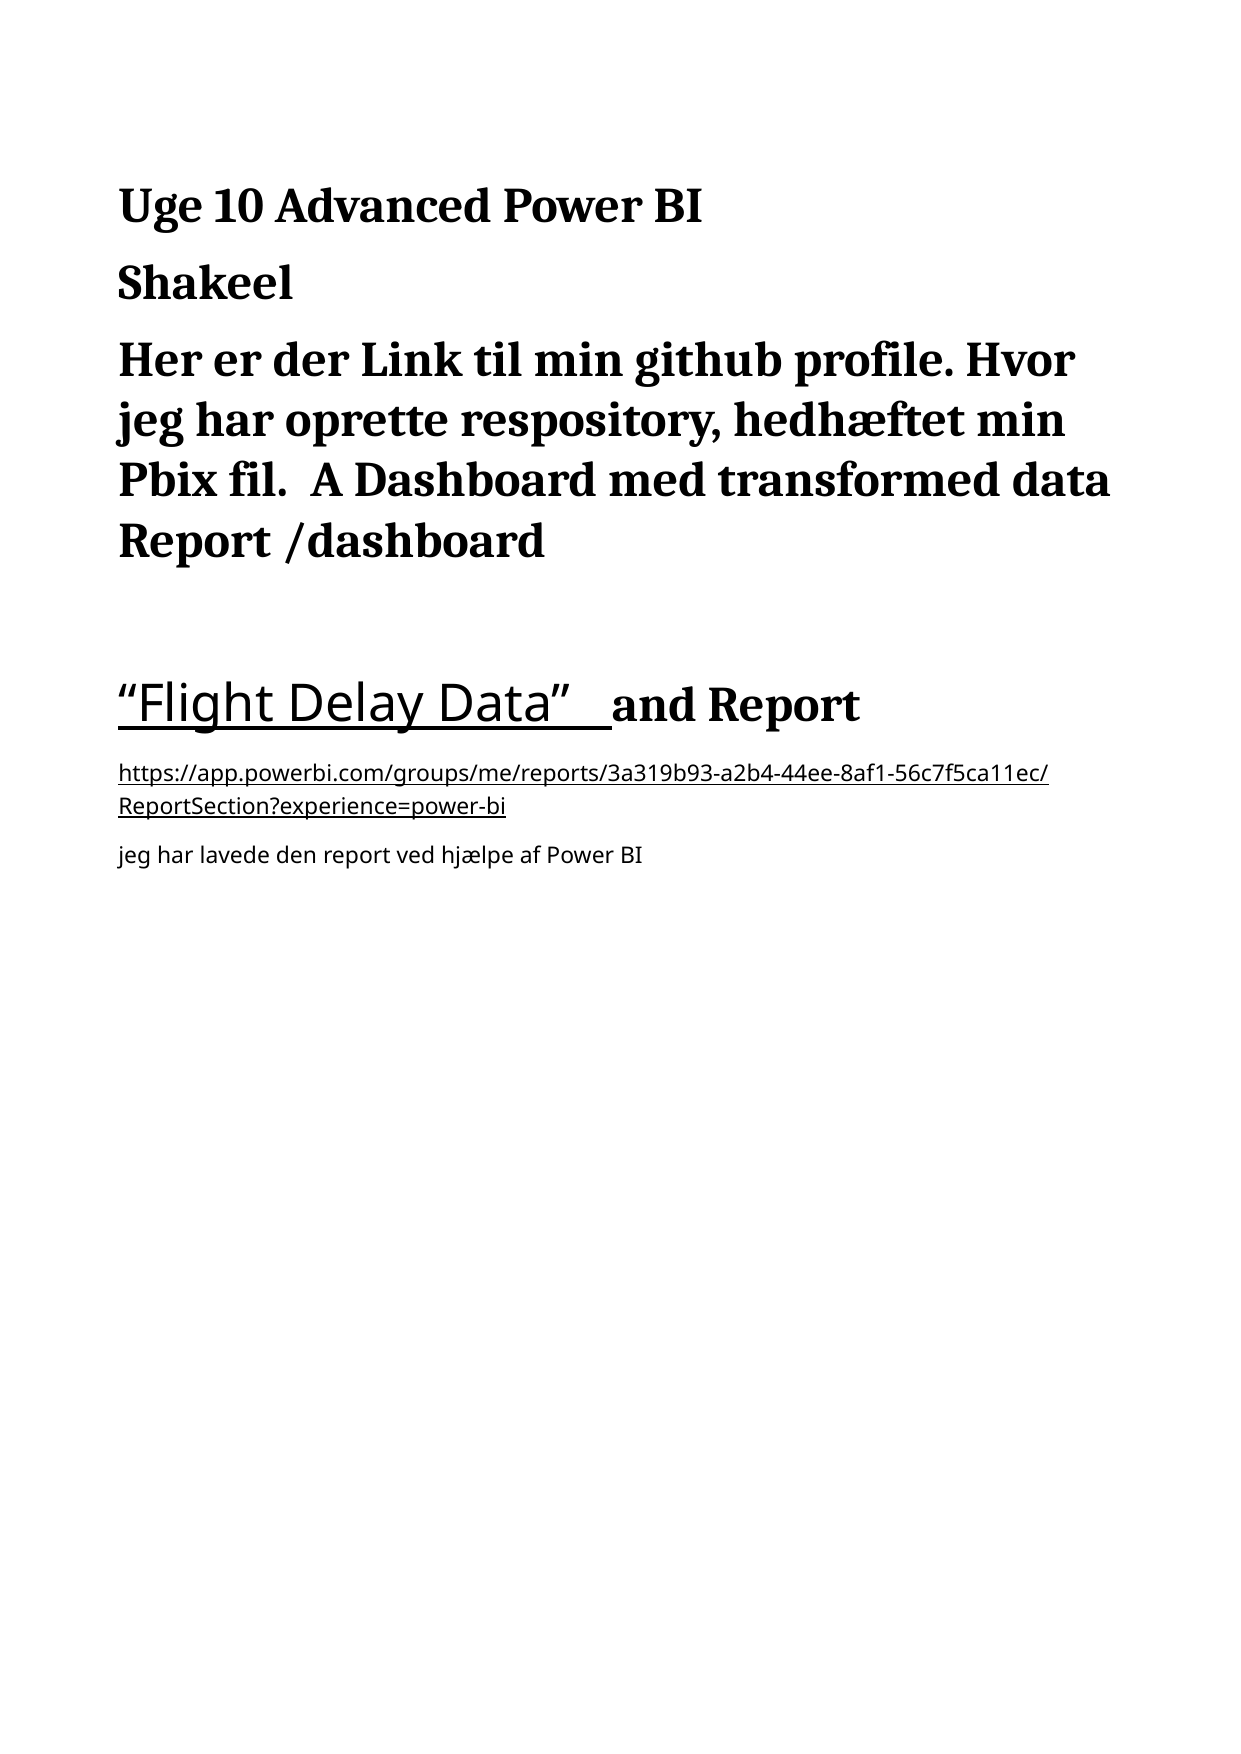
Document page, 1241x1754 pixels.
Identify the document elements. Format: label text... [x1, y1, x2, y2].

text Shakeel [118, 254, 1122, 312]
text Her er der Link til min github profile. Hvor jeg har oprette respository, hedhæftet min Pbix fil. A Dashboard med transformed data Report /dashboard [118, 331, 1122, 569]
text jeg har lavede den report ved hjælpe af Power BI [118, 839, 1122, 871]
text Uge 10 Advanced Power BI [118, 177, 1122, 235]
text “Flight Delay Data” and Report [118, 666, 1122, 737]
text https://app.powerbi.com/groups/me/reports/3a319b93-a2b4-44ee-8af1-56c7f5ca11ec/ReportSection?experience=power-bi [118, 757, 1122, 821]
